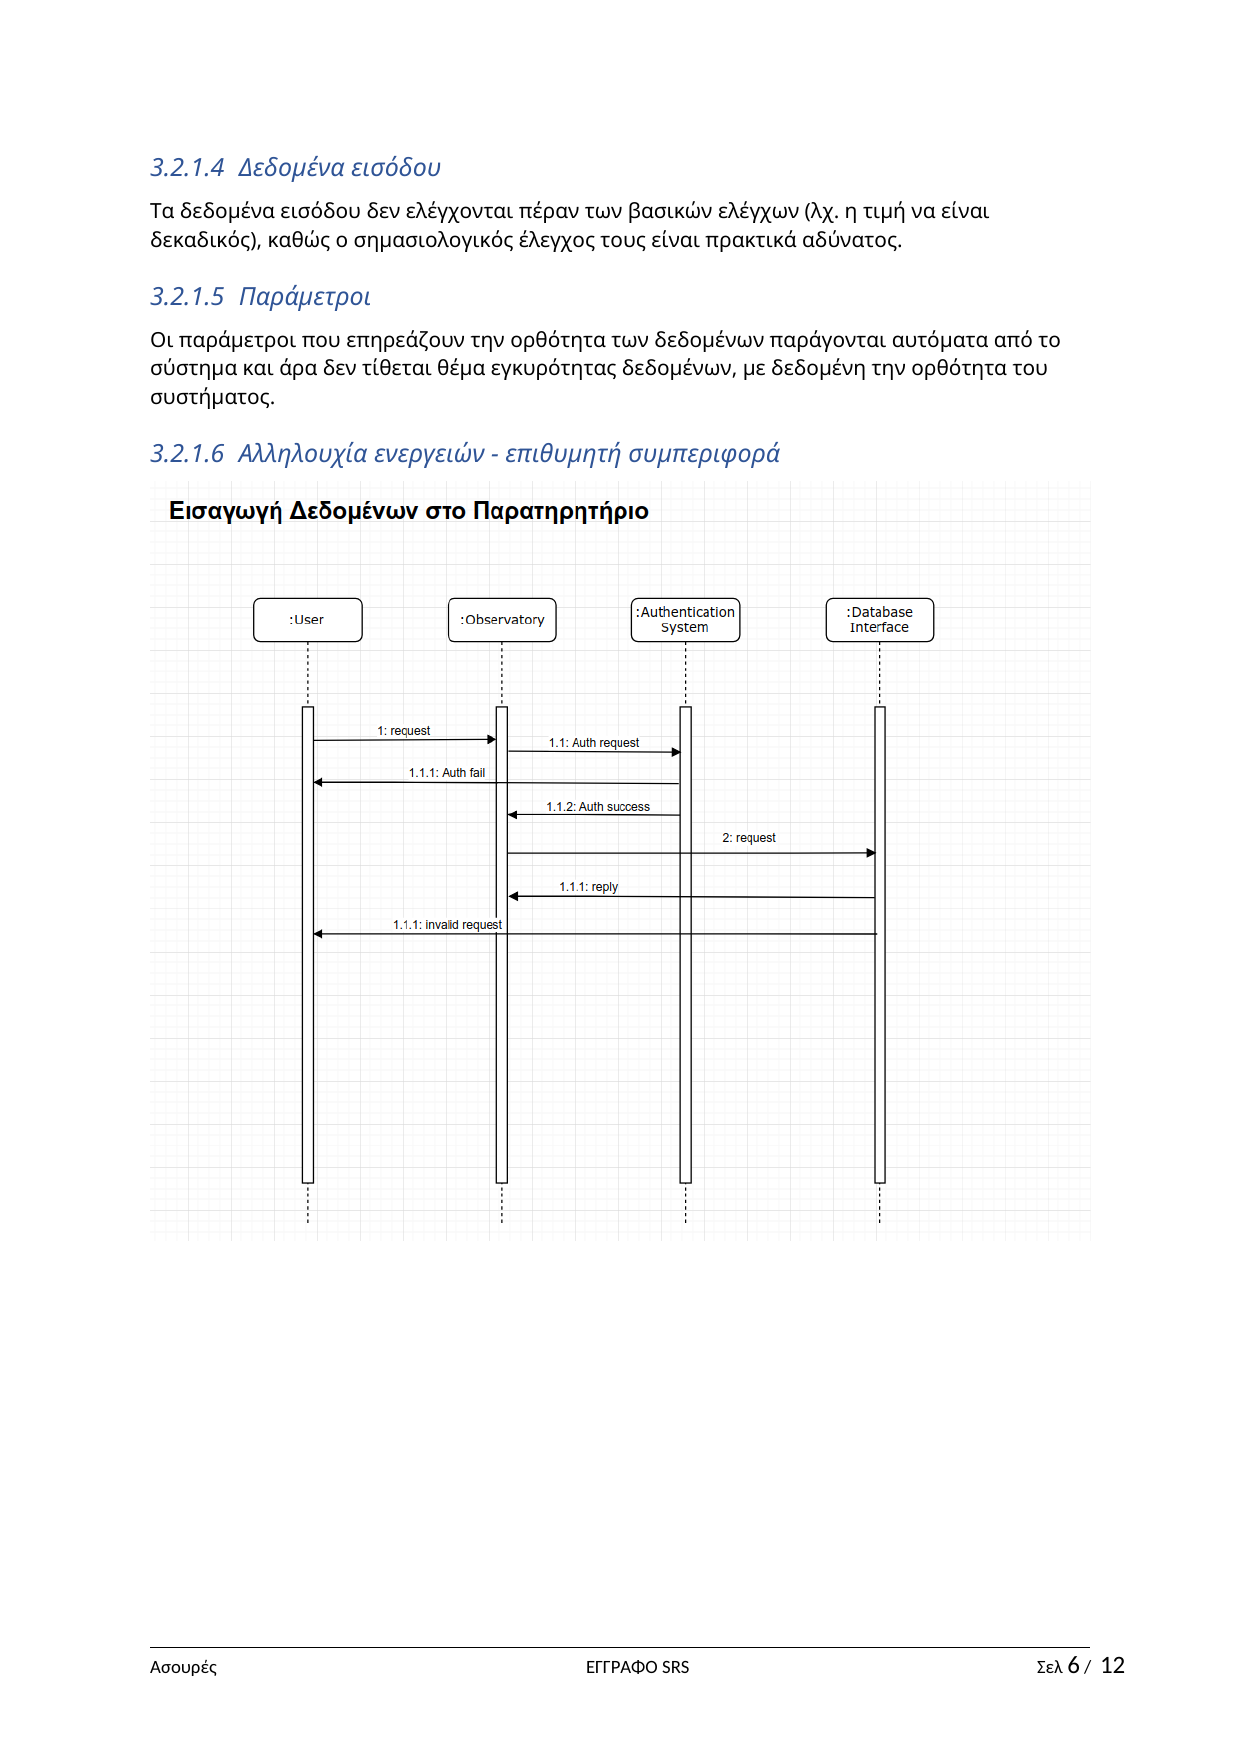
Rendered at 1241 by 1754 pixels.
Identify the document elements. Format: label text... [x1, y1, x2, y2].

subtitle 3.2.1.5 Παράμετροι [150, 278, 1090, 312]
subtitle 3.2.1.4 Δεδομένα εισόδου [150, 150, 1090, 184]
text Οι παράμετροι που επηρεάζουν την ορθότητα των δεδομένων παράγονται αυτόματα από το σύστημα και άρα δεν τίθεται θέμα εγκυρότητας δεδομένων, με δεδομένη την ορθότητα του συστήματος. [150, 325, 1090, 410]
text Τα δεδομένα εισόδου δεν ελέγχονται πέραν των βασικών ελέγχων (λχ. η τιμή να είναι δεκαδικός), καθώς ο σημασιολογικός έλεγχος τους είναι πρακτικά αδύνατος. [150, 197, 1090, 253]
subtitle 3.2.1.6 Αλληλουχία ενεργειών - επιθυμητή συμπεριφορά [150, 435, 1090, 469]
picture [150, 481, 1091, 1241]
